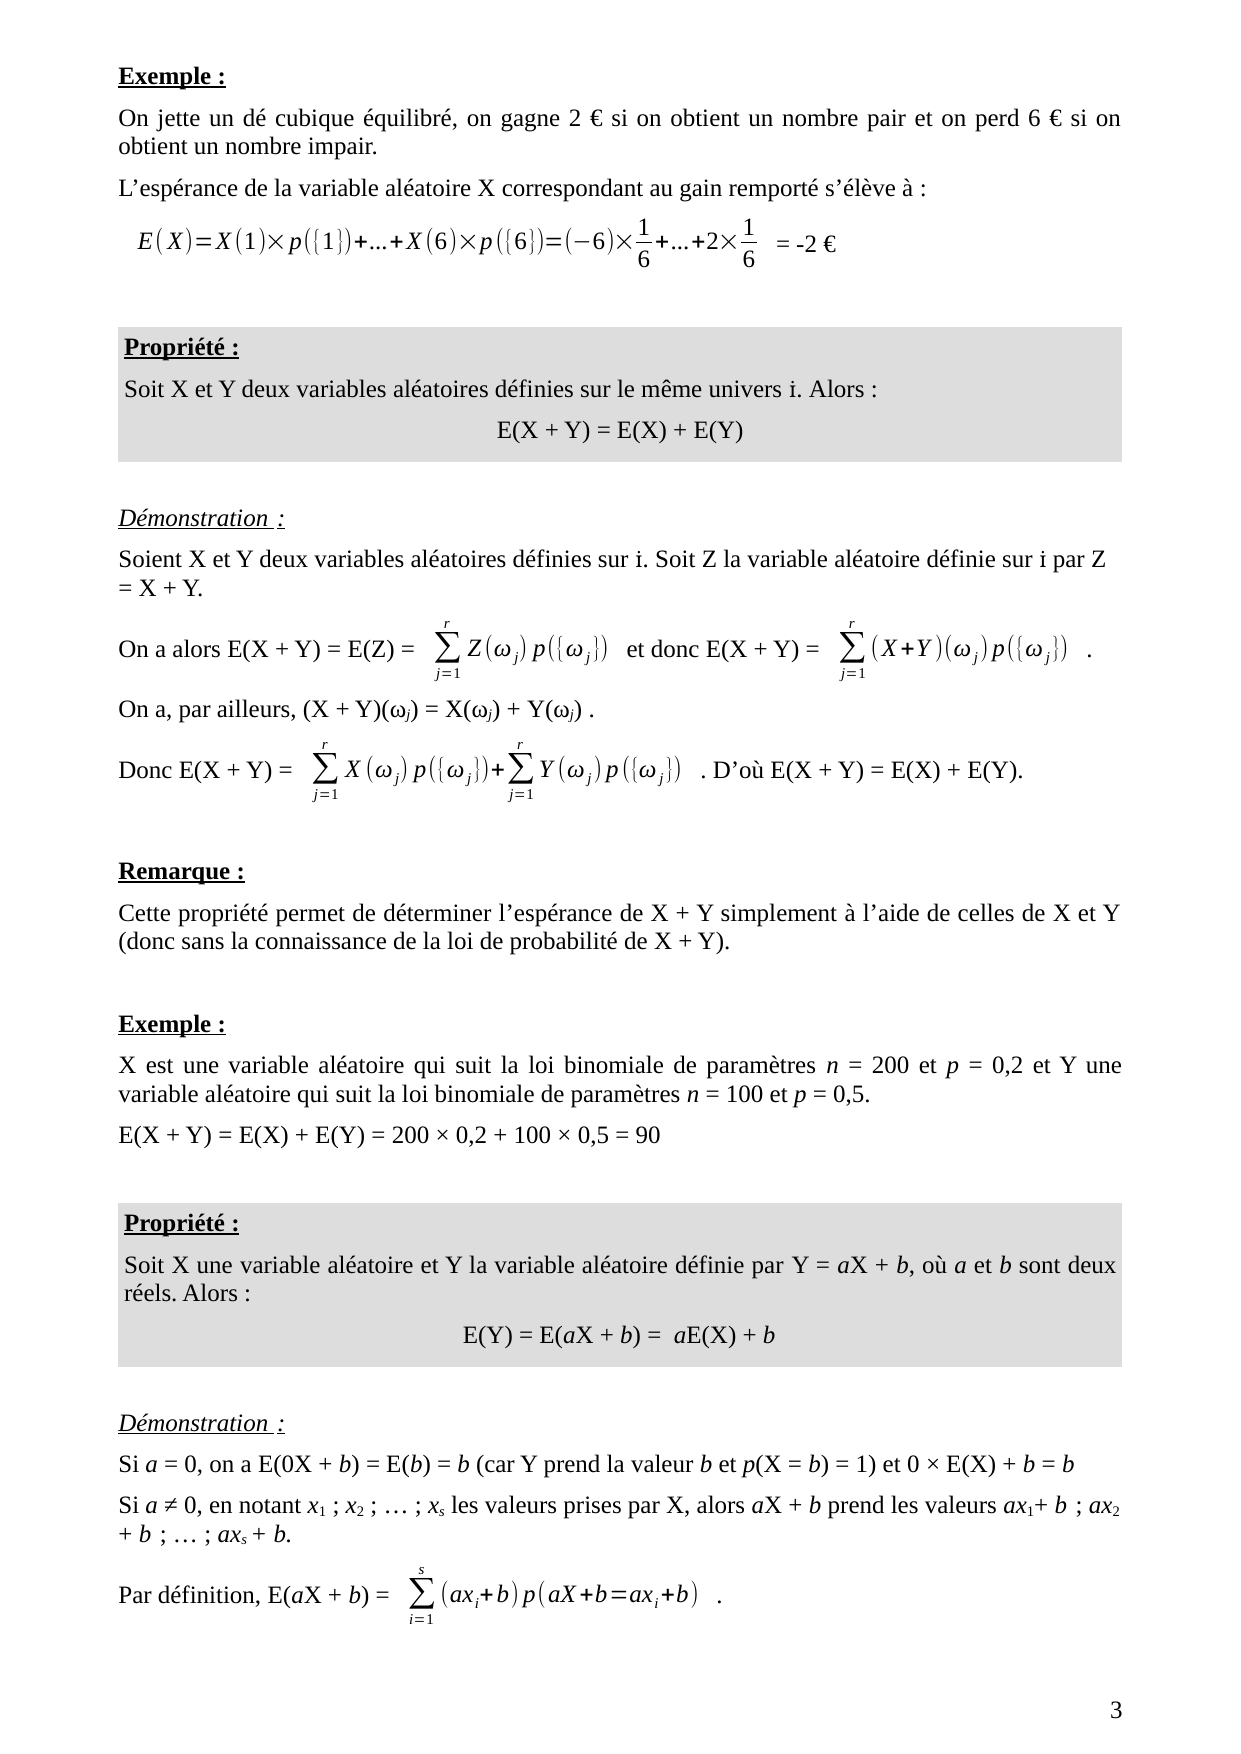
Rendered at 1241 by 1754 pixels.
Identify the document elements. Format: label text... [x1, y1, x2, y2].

text Soient X et Y deux variables aléatoires définies sur . Soit Z la variable aléatoire définie sur  par Z = X + Y. [118, 544, 1122, 602]
text Démonstration : [118, 503, 1122, 532]
text X est une variable aléatoire qui suit la loi binomiale de paramètres n = 200 et p = 0,2 et Y une variable aléatoire qui suit la loi binomiale de paramètres n = 100 et p = 0,5. [118, 1050, 1122, 1108]
text Remarque : [118, 856, 1122, 885]
text Par définition, E(aX + b) =. [118, 1560, 1122, 1628]
text Cette propriété permet de déterminer l’espérance de X + Y simplement à l’aide de celles de X et Y (donc sans la connaissance de la loi de probabilité de X + Y). [118, 898, 1122, 955]
text E(X + Y) = E(X) + E(Y) = 200 × 0,2 + 100 × 0,5 = 90 [118, 1120, 1122, 1149]
text Exemple : [118, 1009, 1122, 1038]
text Si a ≠ 0, en notant x1 ; x2 ; … ; xs les valeurs prises par X, alors aX + b prend les valeurs ax1+ b ; ax2 + b ; … ; axs + b. [118, 1490, 1122, 1548]
text Si a = 0, on a E(0X + b) = E(b) = b (car Y prend la valeur b et p(X = b) = 1) et 0 × E(X) + b = b [118, 1449, 1122, 1478]
text On jette un dé cubique équilibré, on gagne 2 € si on obtient un nombre pair et on perd 6 € si on obtient un nombre impair. [118, 103, 1122, 160]
text = -2 € [118, 214, 1122, 273]
text Exemple : [118, 61, 1122, 90]
text Démonstration : [118, 1408, 1122, 1437]
table_header Propriété : Soit X une variable aléatoire et Y la variable aléatoire définie par Y = aX + b, où a et b sont deux réels. Alors : E(Y) = E(aX + b) = aE(X) + b [118, 1203, 1122, 1367]
text L’espérance de la variable aléatoire X correspondant au gain remporté s’élève à : [118, 173, 1122, 201]
table_header Propriété : Soit X et Y deux variables aléatoires définies sur le même univers . Alors : E(X + Y) = E(X) + E(Y) [118, 327, 1122, 462]
text On a alors E(X + Y) = E(Z) =et donc E(X + Y) =. [118, 614, 1122, 682]
text On a, par ailleurs, (X + Y)(ωj) = X(ωj) + Y(ωj) . [118, 694, 1122, 723]
text Donc E(X + Y) =. D’où E(X + Y) = E(X) + E(Y). [118, 735, 1122, 803]
